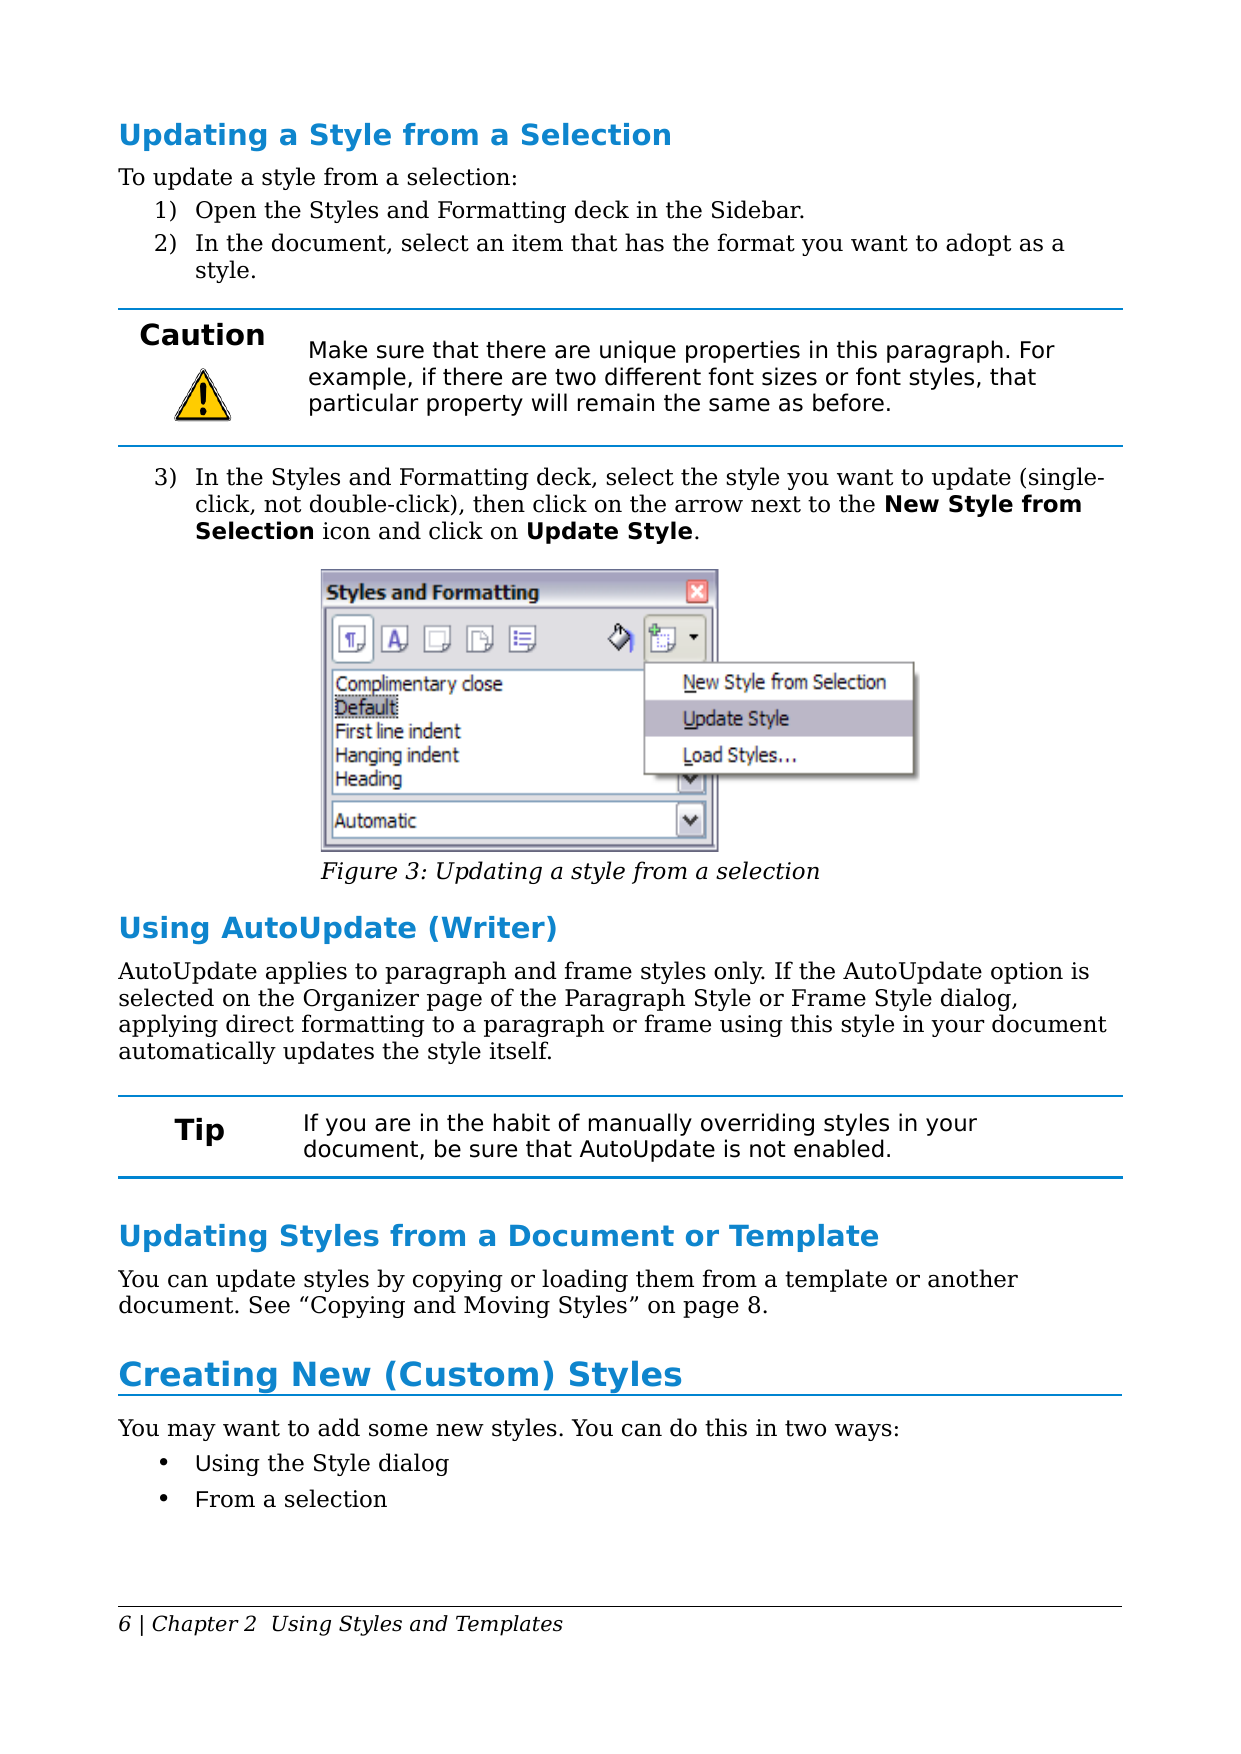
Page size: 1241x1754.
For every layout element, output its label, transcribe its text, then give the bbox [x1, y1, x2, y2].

subtitle Using AutoUpdate (Writer) [118, 912, 1122, 946]
list To update a style from a selection: [118, 164, 1122, 191]
list Open the Styles and Formatting deck in the Sidebar. [177, 198, 1122, 224]
table_header If you are in the habit of manually overriding styles in your document, be sure that AutoUpdate is not enabled. [281, 1097, 1122, 1176]
text Figure 3: Updating a style from a selection [321, 858, 919, 885]
picture [170, 364, 235, 425]
subtitle Updating Styles from a Document or Template [118, 1220, 1122, 1254]
text AutoUpdate applies to paragraph and frame styles only. If the AutoUpdate option is selected on the Organizer page of the Paragraph Style or Frame Style dialog, applying direct formatting to a paragraph or frame using this style in your document automatically updates the style itself. [118, 958, 1122, 1065]
list In the Styles and Formatting deck, select the style you want to update (single-click, not double-click), then click on the arrow next to the New Style from Selection icon and click on Update Style. [177, 464, 1122, 544]
picture [320, 569, 920, 852]
subtitle Creating New (Custom) Styles [118, 1356, 1122, 1394]
table_header Tip [118, 1097, 281, 1176]
table_header Make sure that there are unique properties in this paragraph. For example, if there are two different font sizes or font styles, that particular property will remain the same as before. [286, 310, 1123, 445]
subtitle Updating a Style from a Selection [118, 118, 1122, 152]
list Using the Style dialog [156, 1448, 1122, 1478]
table_header Caution [118, 310, 286, 445]
list You may want to add some new styles. You can do this in two ways: [118, 1415, 1122, 1442]
text You can update styles by copying or loading them from a template or another document. See “Copying and Moving Styles” on page 8. [118, 1266, 1122, 1319]
list In the document, select an item that has the format you want to adopt as a style. [177, 231, 1122, 284]
list From a selection [156, 1484, 1122, 1513]
